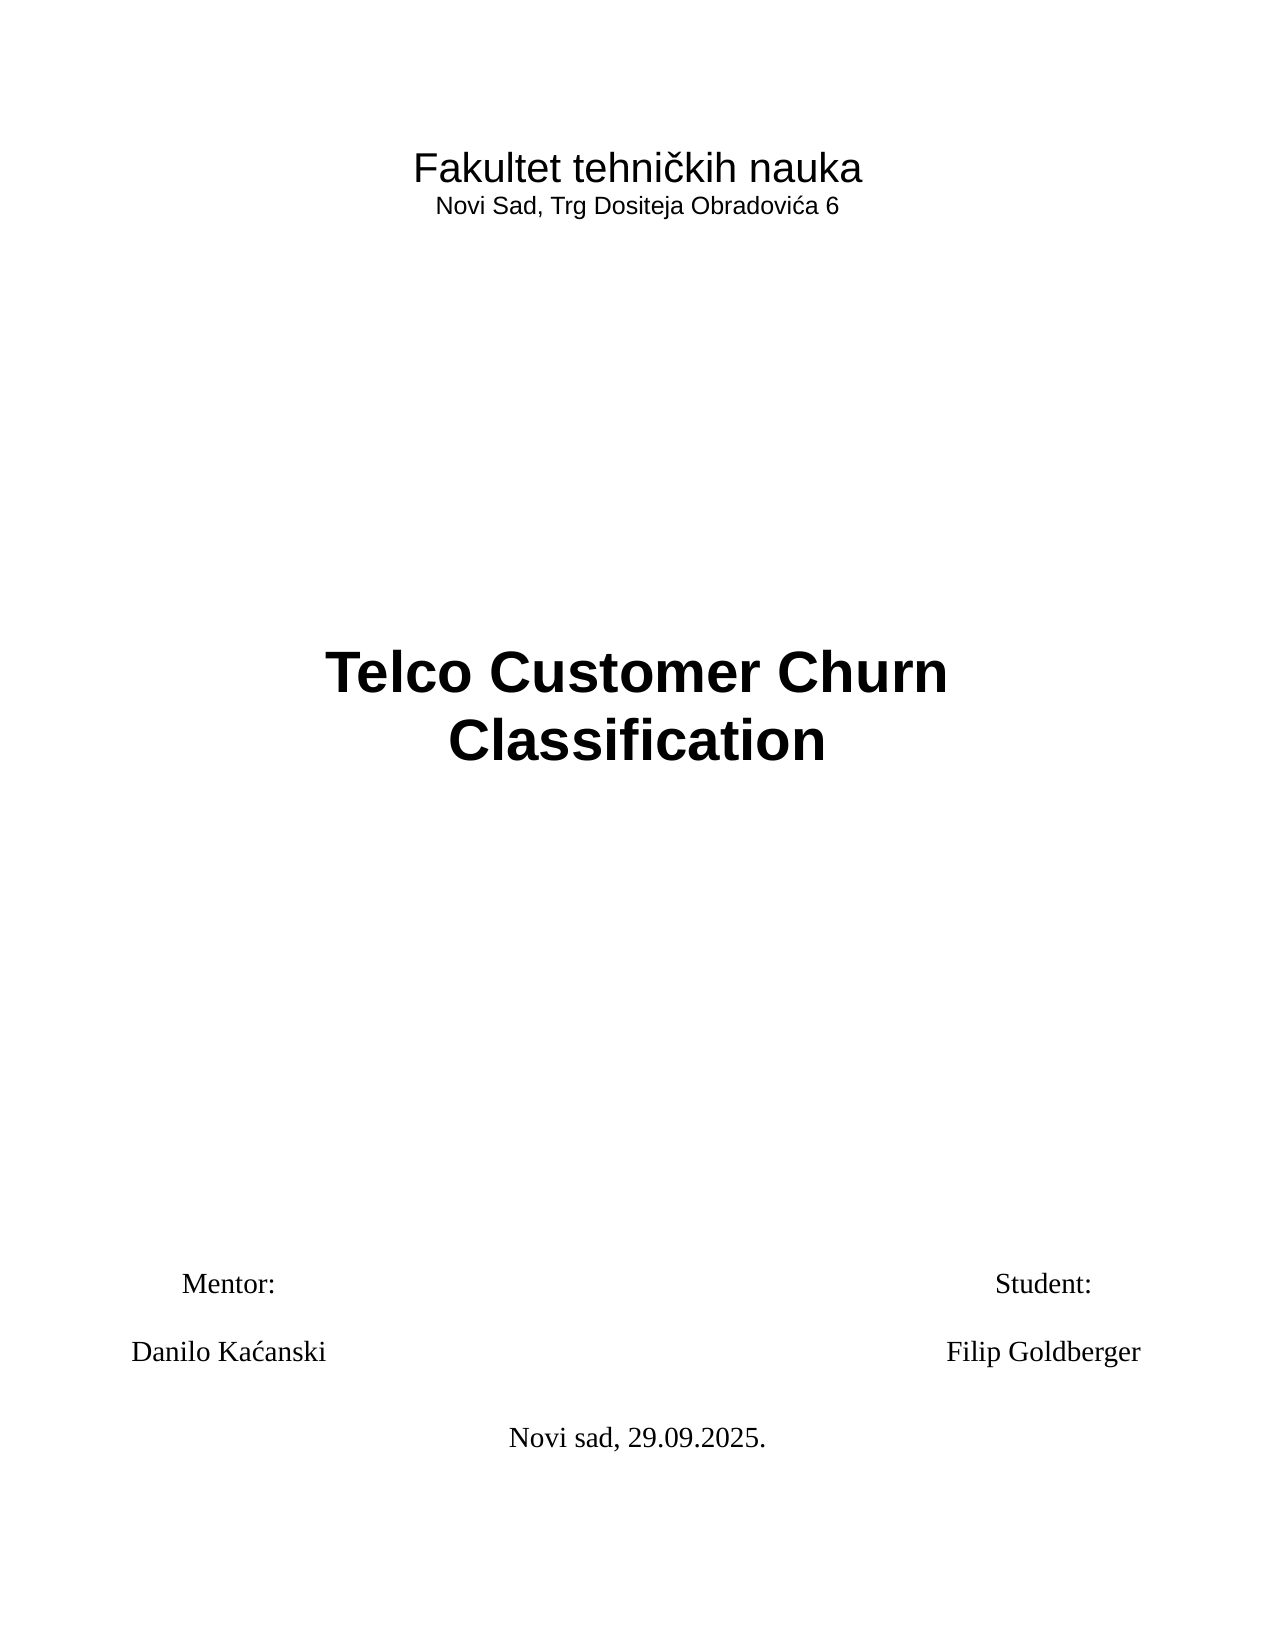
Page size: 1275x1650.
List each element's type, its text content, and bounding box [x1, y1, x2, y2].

table_header Student: Filip Goldberger [930, 1261, 1157, 1373]
table_header Mentor: Danilo Kaćanski [118, 1261, 339, 1373]
table_header [339, 1261, 930, 1373]
title Telco Customer Churn Classification [118, 638, 1157, 772]
subtitle Fakultet tehničkih nauka Novi Sad, Trg Dositeja Obradovića 6 [118, 143, 1157, 220]
text Novi sad, 29.09.2025. [118, 1421, 1157, 1454]
